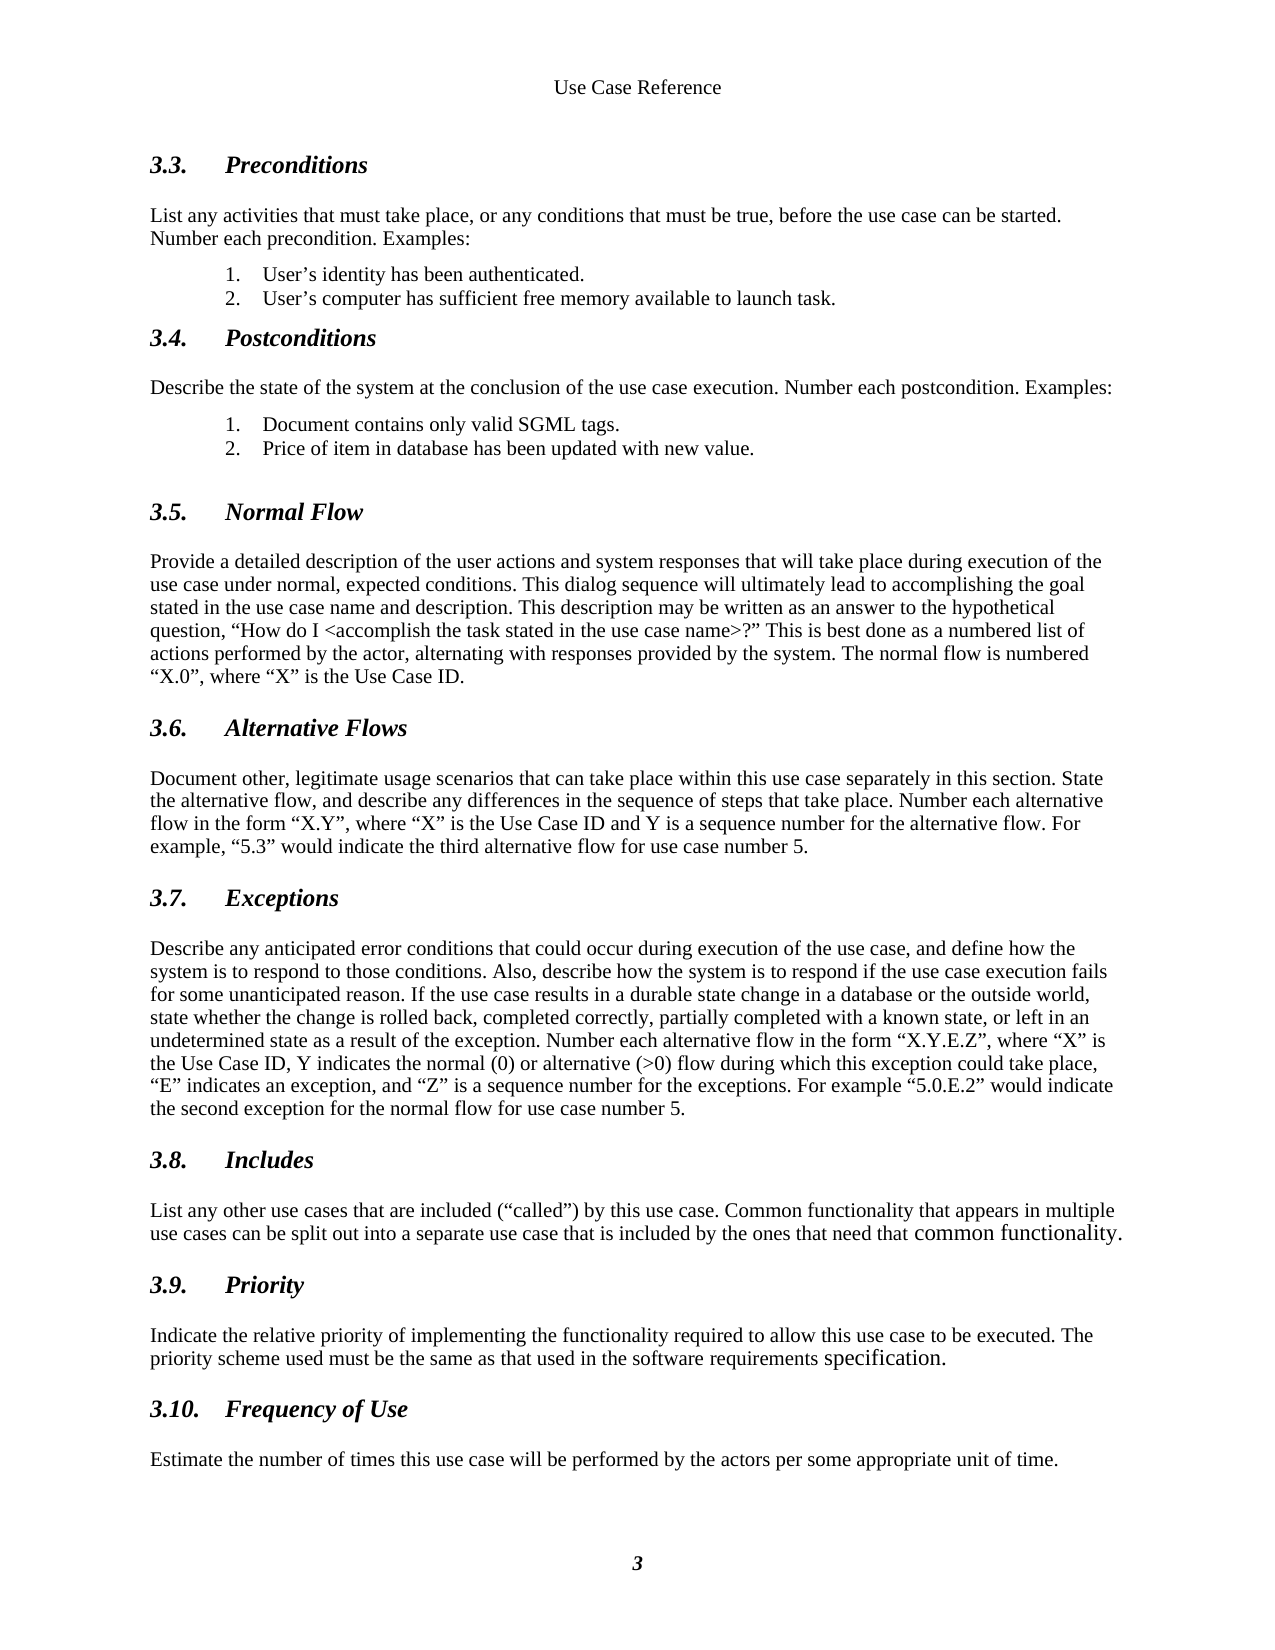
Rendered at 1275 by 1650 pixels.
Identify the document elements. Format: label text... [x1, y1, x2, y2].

subtitle Postconditions [150, 323, 1125, 351]
subtitle Includes [150, 1145, 1125, 1174]
subtitle Frequency of Use [150, 1394, 1125, 1423]
text Indicate the relative priority of implementing the functionality required to allow this use case to be executed. The priority scheme used must be the same as that used in the software requirements specification. [150, 1324, 1125, 1369]
list Document contains only valid SGML tags. [225, 412, 1125, 436]
subtitle Exceptions [150, 883, 1125, 912]
list Price of item in database has been updated with new value. [225, 436, 1125, 460]
text Estimate the number of times this use case will be performed by the actors per some appropriate unit of time. [150, 1448, 1125, 1471]
list User’s identity has been authenticated. [225, 262, 1125, 286]
subtitle Priority [150, 1270, 1125, 1299]
text Describe the state of the system at the conclusion of the use case execution. Number each postcondition. Examples: [150, 376, 1125, 399]
text List any other use cases that are included (“called”) by this use case. Common functionality that appears in multiple use cases can be split out into a separate use case that is included by the ones that need that common functionality. [150, 1199, 1125, 1245]
subtitle Preconditions [150, 150, 1125, 179]
subtitle Alternative Flows [150, 713, 1125, 742]
subtitle Normal Flow [150, 497, 1125, 525]
text Describe any anticipated error conditions that could occur during execution of the use case, and define how the system is to respond to those conditions. Also, describe how the system is to respond if the use case execution fails for some unanticipated reason. If the use case results in a durable state change in a database or the outside world, state whether the change is rolled back, completed correctly, partially completed with a known state, or left in an undetermined state as a result of the exception. Number each alternative flow in the form “X.Y.E.Z”, where “X” is the Use Case ID, Y indicates the normal (0) or alternative (>0) flow during which this exception could take place, “E” indicates an exception, and “Z” is a sequence number for the exceptions. For example “5.0.E.2” would indicate the second exception for the normal flow for use case number 5. [150, 937, 1125, 1120]
text List any activities that must take place, or any conditions that must be true, before the use case can be started. Number each precondition. Examples: [150, 204, 1125, 249]
text Provide a detailed description of the user actions and system responses that will take place during execution of the use case under normal, expected conditions. This dialog sequence will ultimately lead to accomplishing the goal stated in the use case name and description. This description may be written as an answer to the hypothetical question, “How do I <accomplish the task stated in the use case name>?” This is best done as a numbered list of actions performed by the actor, alternating with responses provided by the system. The normal flow is numbered “X.0”, where “X” is the Use Case ID. [150, 550, 1125, 688]
list User’s computer has sufficient free memory available to launch task. [225, 286, 1125, 310]
text Document other, legitimate usage scenarios that can take place within this use case separately in this section. State the alternative flow, and describe any differences in the sequence of steps that take place. Number each alternative flow in the form “X.Y”, where “X” is the Use Case ID and Y is a sequence number for the alternative flow. For example, “5.3” would indicate the third alternative flow for use case number 5. [150, 767, 1125, 858]
